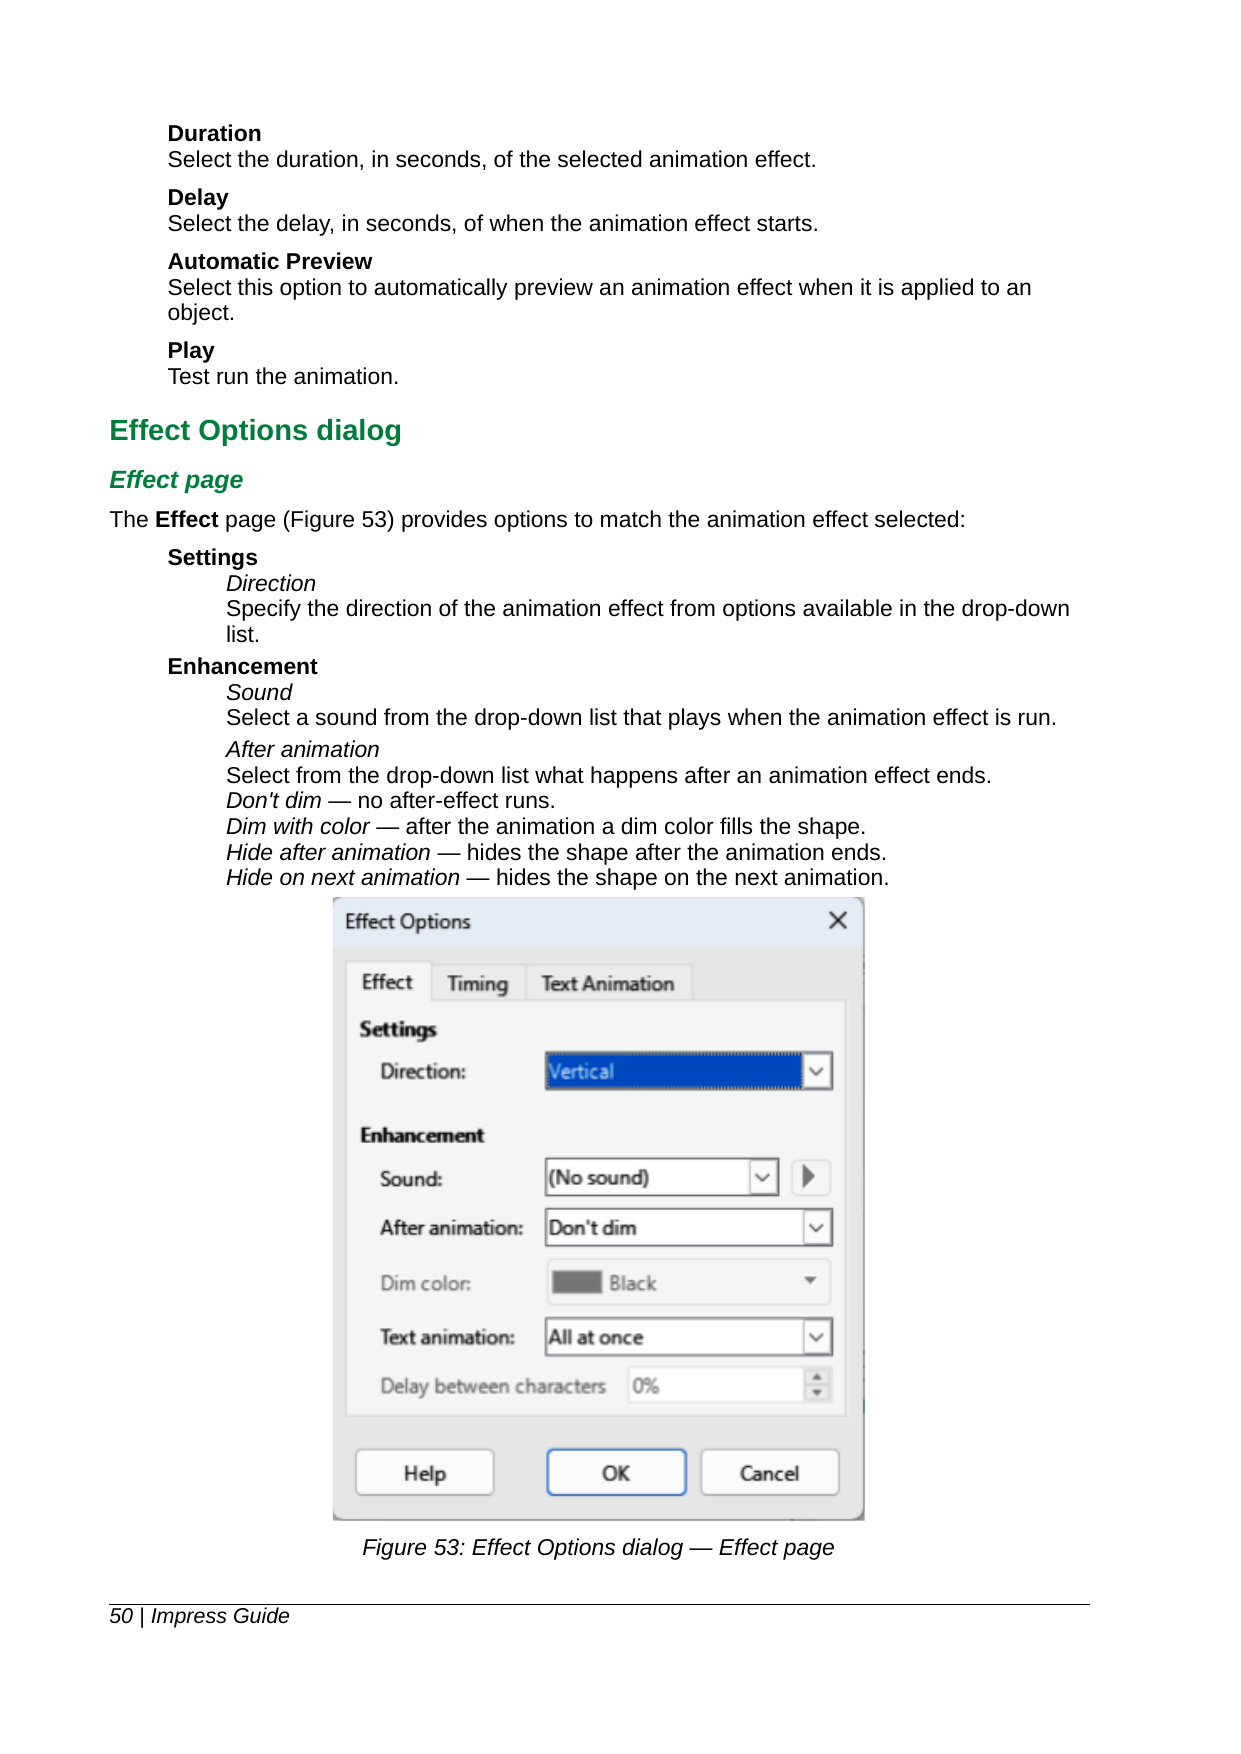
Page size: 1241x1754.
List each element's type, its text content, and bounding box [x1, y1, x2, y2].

text Select the delay, in seconds, of when the animation effect starts. [167, 210, 1090, 236]
text Figure 53: Effect Options dialog — Effect page [333, 1534, 866, 1560]
text Settings [167, 545, 1090, 570]
text Select this option to automatically preview an animation effect when it is applied to an object. [167, 274, 1090, 325]
text Select a sound from the drop-down list that plays when the animation effect is run. [226, 705, 1090, 731]
subtitle Effect Options dialog [109, 414, 1090, 447]
text Automatic Preview [167, 248, 1090, 274]
text Duration [167, 121, 1090, 147]
text After animation [226, 737, 1090, 763]
text Sound [226, 679, 1090, 705]
text Test run the animation. [167, 363, 1090, 389]
subtitle Effect page [109, 466, 1090, 494]
text The Effect page (Figure 53) provides options to match the animation effect selected: [109, 507, 1090, 532]
text Select from the drop-down list what happens after an animation effect ends. Don't dim — no after-effect runs. Dim with color — after the animation a dim color fills the shape. Hide after animation — hides the shape after the animation ends. Hide on next animation — hides the shape on the next animation. [226, 763, 1090, 891]
text Delay [167, 185, 1090, 210]
text Direction [226, 570, 1090, 596]
picture [332, 897, 867, 1523]
text Enhancement [167, 654, 1090, 679]
text Select the duration, in seconds, of the selected animation effect. [167, 147, 1090, 172]
text Specify the direction of the animation effect from options available in the drop-down list. [226, 596, 1090, 647]
text Play [167, 338, 1090, 363]
